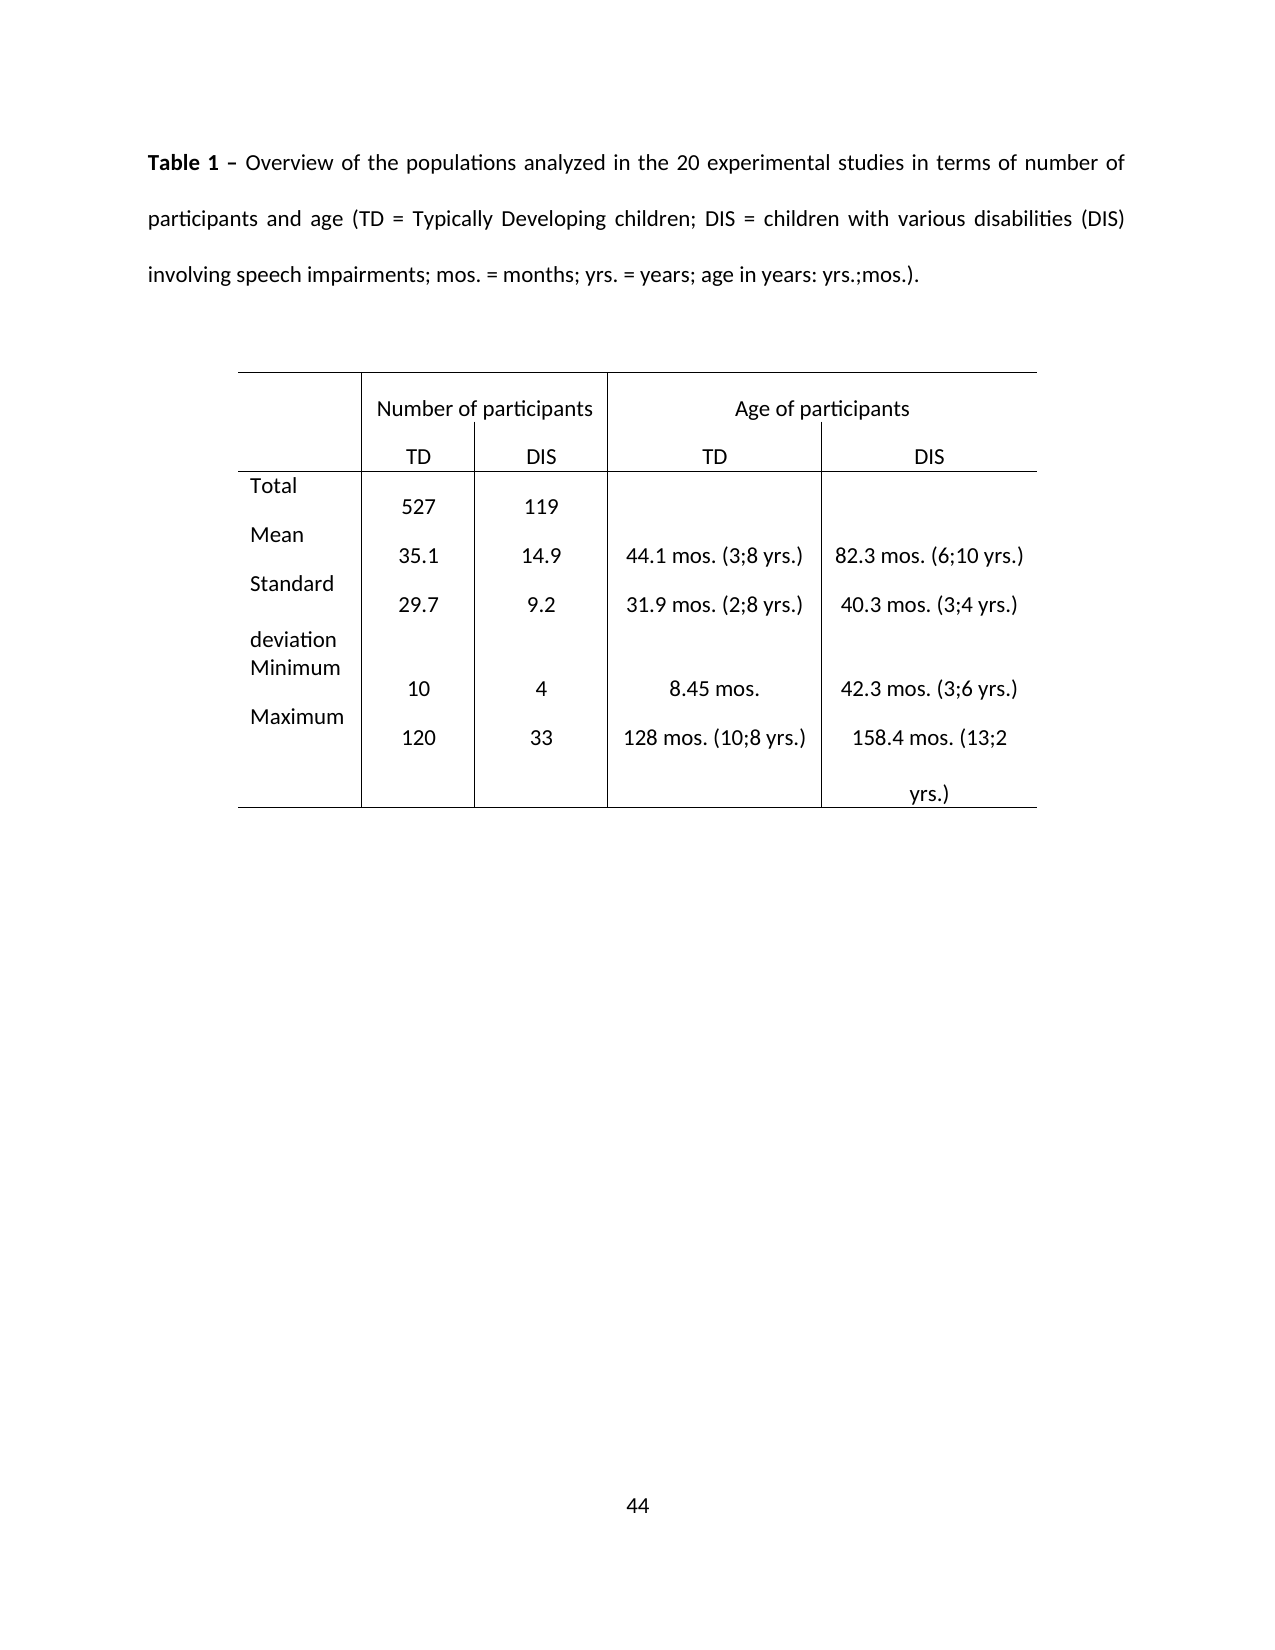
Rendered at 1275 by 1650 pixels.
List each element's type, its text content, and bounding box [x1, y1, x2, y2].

table_cell 14.9 [475, 520, 607, 569]
table_cell Maximum [238, 702, 361, 807]
table_cell 40.3 mos. (3;4 yrs.) [822, 569, 1037, 653]
table_header [238, 373, 361, 422]
table_cell [822, 472, 1037, 520]
table_cell [608, 472, 821, 520]
table_cell 119 [475, 472, 607, 520]
table_cell 158.4 mos. (13;2 yrs.) [822, 702, 1037, 807]
table_cell 44.1 mos. (3;8 yrs.) [608, 520, 821, 569]
table_cell Standard deviation [238, 569, 361, 653]
text Table 1 – Overview of the populations analyzed in the 20 experimental studies in terms of number of participants and age (TD = Typically Developing children; DIS = children with various disabilities (DIS) involving speech impairments; mos. = months; yrs. = years; age in years: yrs.;mos.). [148, 148, 1127, 288]
table_cell TD [608, 422, 821, 471]
table_cell 10 [362, 653, 474, 702]
table_cell 82.3 mos. (6;10 yrs.) [822, 520, 1037, 569]
table_cell DIS [822, 422, 1037, 471]
table_cell 29.7 [362, 569, 474, 653]
table_cell Total [238, 472, 361, 520]
table_cell 4 [475, 653, 607, 702]
table_cell [238, 422, 361, 471]
table_cell 527 [362, 472, 474, 520]
table_cell 33 [475, 702, 607, 807]
table_cell DIS [475, 422, 607, 471]
table_cell 128 mos. (10;8 yrs.) [608, 702, 821, 807]
table_cell Minimum [238, 653, 361, 702]
table_header Age of participants [608, 373, 1037, 422]
table_cell 31.9 mos. (2;8 yrs.) [608, 569, 821, 653]
table_cell 9.2 [475, 569, 607, 653]
table_header Number of participants [362, 373, 607, 422]
table_cell 8.45 mos. [608, 653, 821, 702]
table_cell TD [362, 422, 474, 471]
table_cell 42.3 mos. (3;6 yrs.) [822, 653, 1037, 702]
table_cell Mean [238, 520, 361, 569]
table_cell 35.1 [362, 520, 474, 569]
table_cell 120 [362, 702, 474, 807]
